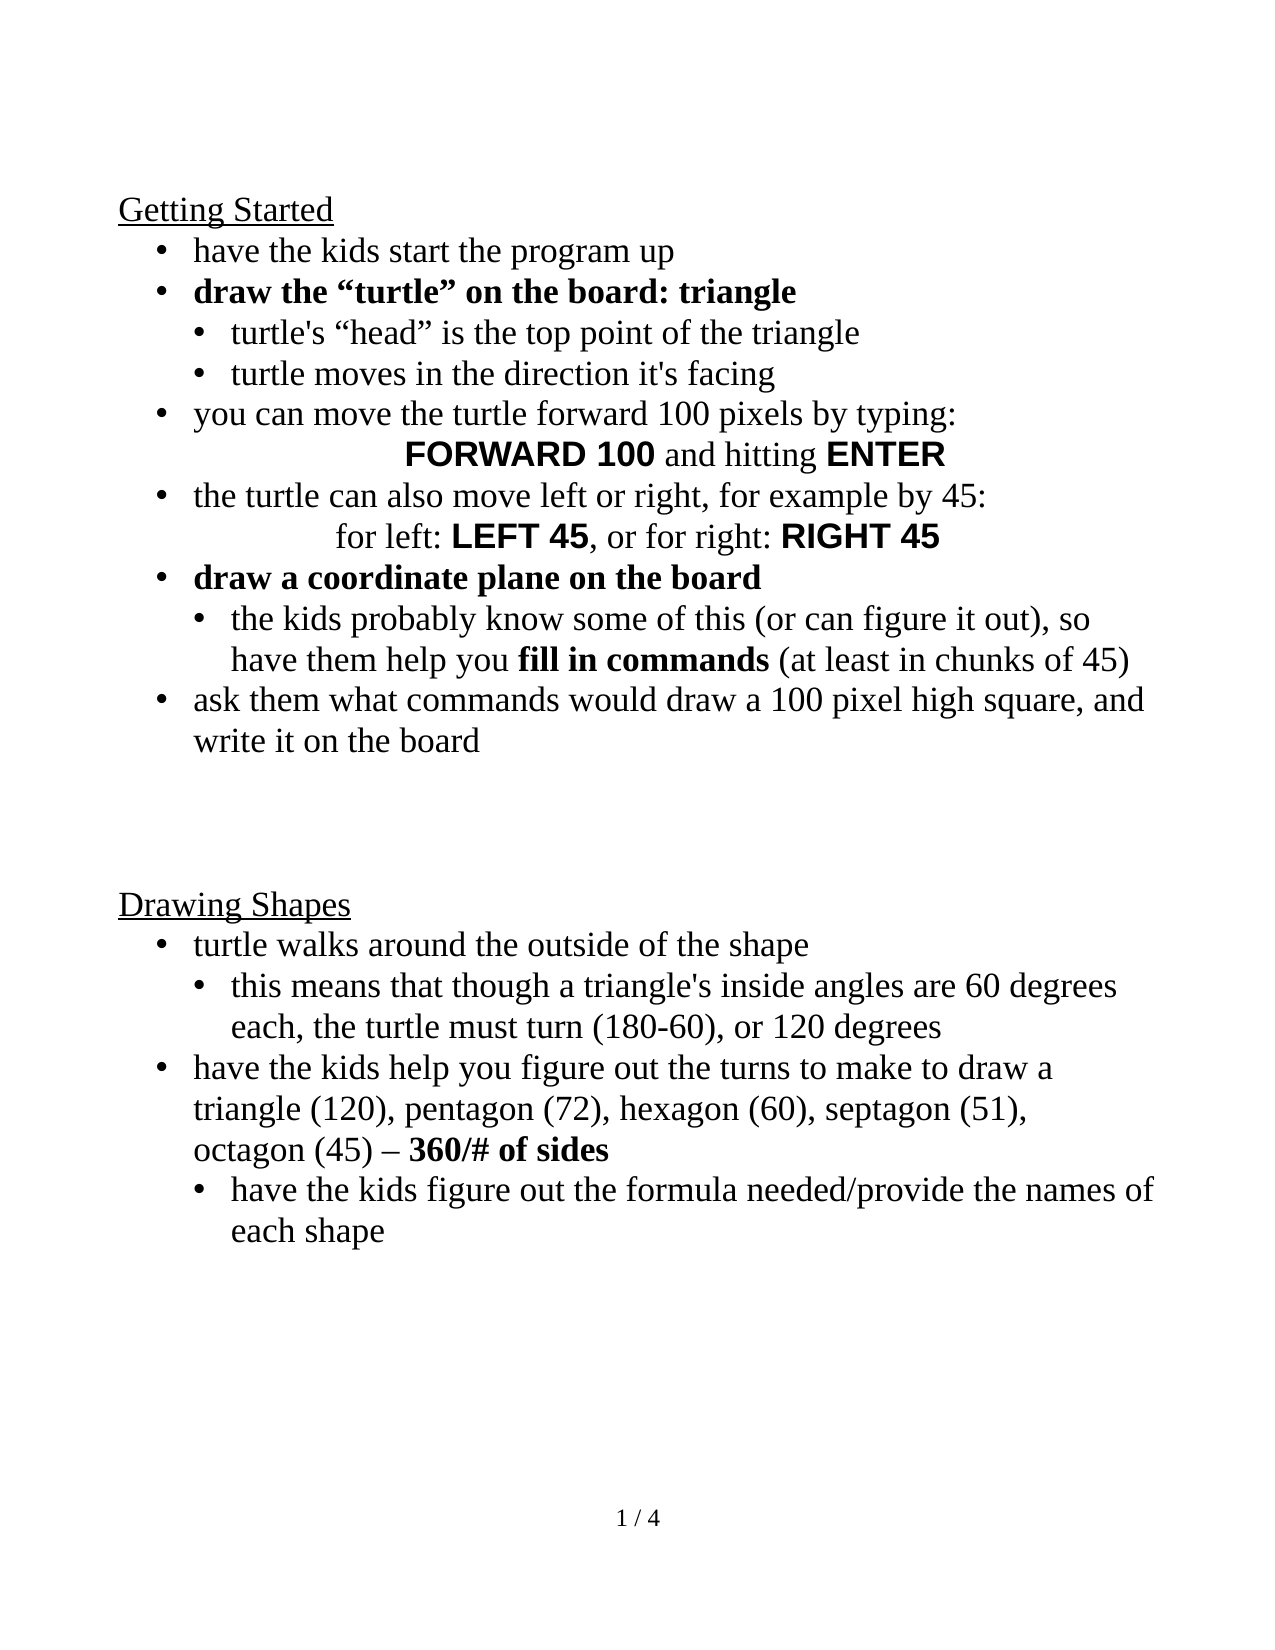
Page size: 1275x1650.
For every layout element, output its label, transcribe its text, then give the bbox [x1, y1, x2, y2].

list ask them what commands would draw a 100 pixel high square, and write it on the board [156, 679, 1157, 760]
list the turtle can also move left or right, for example by 45: [156, 474, 1157, 515]
list have the kids figure out the formula needed/provide the names of each shape [193, 1169, 1157, 1250]
list turtle walks around the outside of the shape [156, 924, 1157, 964]
text Getting Started [118, 188, 1157, 229]
list turtle moves in the direction it's facing [193, 352, 1157, 393]
list this means that though a triangle's inside angles are 60 degrees each, the turtle must turn (180-60), or 120 degrees [193, 964, 1157, 1046]
list have the kids help you figure out the turns to make to draw a triangle (120), pentagon (72), hexagon (60), septagon (51), octagon (45) – 360/# of sides [156, 1046, 1157, 1169]
list you can move the turtle forward 100 pixels by typing: [156, 393, 1157, 433]
list draw the “turtle” on the board: triangle [156, 270, 1157, 311]
list FORWARD 100 and hitting ENTER [156, 433, 1157, 474]
list draw a coordinate plane on the board [156, 556, 1157, 597]
list the kids probably know some of this (or can figure it out), so have them help you fill in commands (at least in chunks of 45) [193, 597, 1157, 679]
list turtle's “head” is the top point of the triangle [193, 311, 1157, 352]
list have the kids start the program up [156, 229, 1157, 270]
text Drawing Shapes [118, 883, 1157, 924]
text for left: LEFT 45, or for right: RIGHT 45 [118, 515, 1157, 556]
